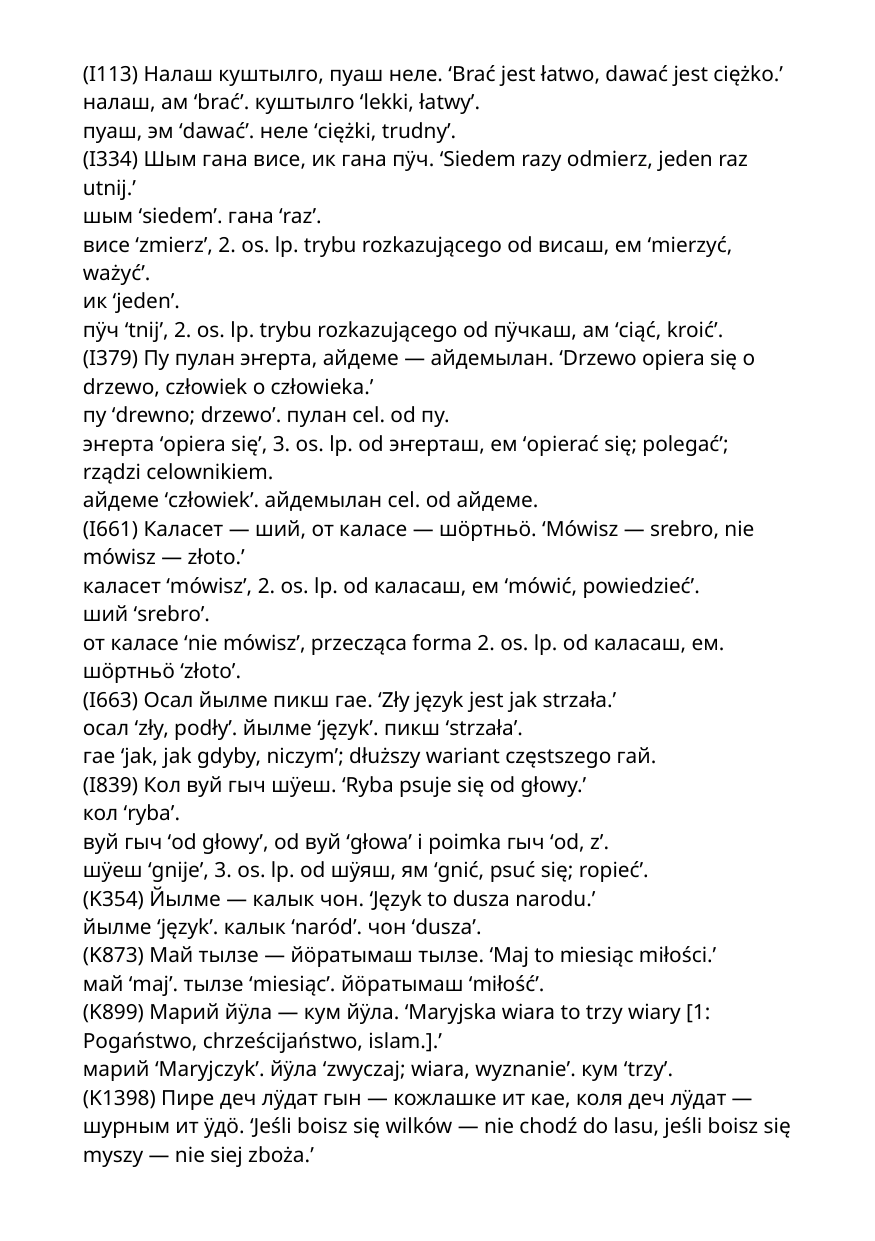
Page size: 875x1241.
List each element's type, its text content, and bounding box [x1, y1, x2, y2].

text висе ‘zmierz’, 2. os. lp. trybu rozkazującego od висаш, ем ‘mierzyć, ważyć’. [83, 230, 791, 287]
text шӧртньӧ ‘złoto’. [83, 656, 791, 685]
text (K873) Май тылзе — йӧратымаш тылзе. ‘Maj to miesiąc miłości.’ [83, 941, 791, 969]
text пӱч ‘tnij’, 2. os. lp. trybu rozkazującego od пӱчкаш, ам ‘ciąć, kroić’. [83, 315, 791, 343]
text кол ‘ryba’. [83, 798, 791, 827]
text вуй гыч ‘od głowy’, od вуй ‘głowa’ i poimka гыч ‘od, z’. [83, 827, 791, 855]
text каласет ‘mówisz’, 2. os. lp. od каласаш, ем ‘mówić, powiedzieć’. [83, 571, 791, 599]
text (I661) Каласет — ший, от каласе — шӧртньӧ. ‘Mówisz — srebro, nie mówisz — złoto.’ [83, 514, 791, 571]
text (I334) Шым гана висе, ик гана пӱч. ‘Siedem razy odmierz, jeden raz utnij.’ [83, 144, 791, 201]
text от каласе ‘nie mówisz’, przecząca forma 2. os. lp. od каласаш, ем. [83, 628, 791, 656]
text (K1398) Пире деч лӱдат гын — кожлашке ит кае, коля деч лӱдат — шурным ит ӱдӧ. ‘Jeśli boisz się wilków — nie chodź do lasu, jeśli boisz się myszy — nie siej zboża.’ [83, 1083, 791, 1168]
text пу ‘drewno; drzewo’. пулан cel. od пу. [83, 400, 791, 429]
text осал ‘zły, podły’. йылме ‘język’. пикш ‘strzała’. [83, 713, 791, 742]
text пуаш, эм ‘dawać’. неле ‘ciężki, trudny’. [83, 116, 791, 144]
text йылме ‘język’. калык ‘naród’. чон ‘dusza’. [83, 912, 791, 941]
text май ‘maj’. тылзе ‘miesiąc’. йӧратымаш ‘miłość’. [83, 969, 791, 997]
text (K354) Йылме — калык чон. ‘Język to dusza narodu.’ [83, 884, 791, 912]
text шым ‘siedem’. гана ‘raz’. [83, 201, 791, 230]
text эҥерта ‘opiera się’, 3. os. lp. od эҥерташ, ем ‘opierać się; polegać’; rządzi celownikiem. [83, 429, 791, 486]
text шӱеш ‘gnije’, 3. os. lp. od шӱяш, ям ‘gnić, psuć się; ropieć’. [83, 855, 791, 884]
text (I113) Налаш куштылго, пуаш неле. ‘Brać jest łatwo, dawać jest ciężko.’ [83, 59, 791, 87]
text ик ‘jeden’. [83, 287, 791, 315]
text (K899) Марий йӱла — кум йӱла. ‘Maryjska wiara to trzy wiary [1: Pogaństwo, chrześcijaństwo, islam.].’ [83, 997, 791, 1054]
text гае ‘jak, jak gdyby, niczym’; dłuższy wariant częstszego гай. [83, 742, 791, 770]
text марий ‘Maryjczyk’. йӱла ‘zwyczaj; wiara, wyznanie’. кум ‘trzy’. [83, 1054, 791, 1083]
text ший ‘srebro’. [83, 599, 791, 628]
text налаш, ам ‘brać’. куштылго ‘lekki, łatwy’. [83, 87, 791, 116]
text (I379) Пу пулан эҥерта, айдеме — айдемылан. ‘Drzewo opiera się o drzewo, człowiek o człowieka.’ [83, 343, 791, 400]
text (I663) Осал йылме пикш гае. ‘Zły język jest jak strzała.’ [83, 685, 791, 713]
text айдеме ‘człowiek’. айдемылан cel. od айдеме. [83, 486, 791, 514]
text (I839) Кол вуй гыч шӱеш. ‘Ryba psuje się od głowy.’ [83, 770, 791, 798]
